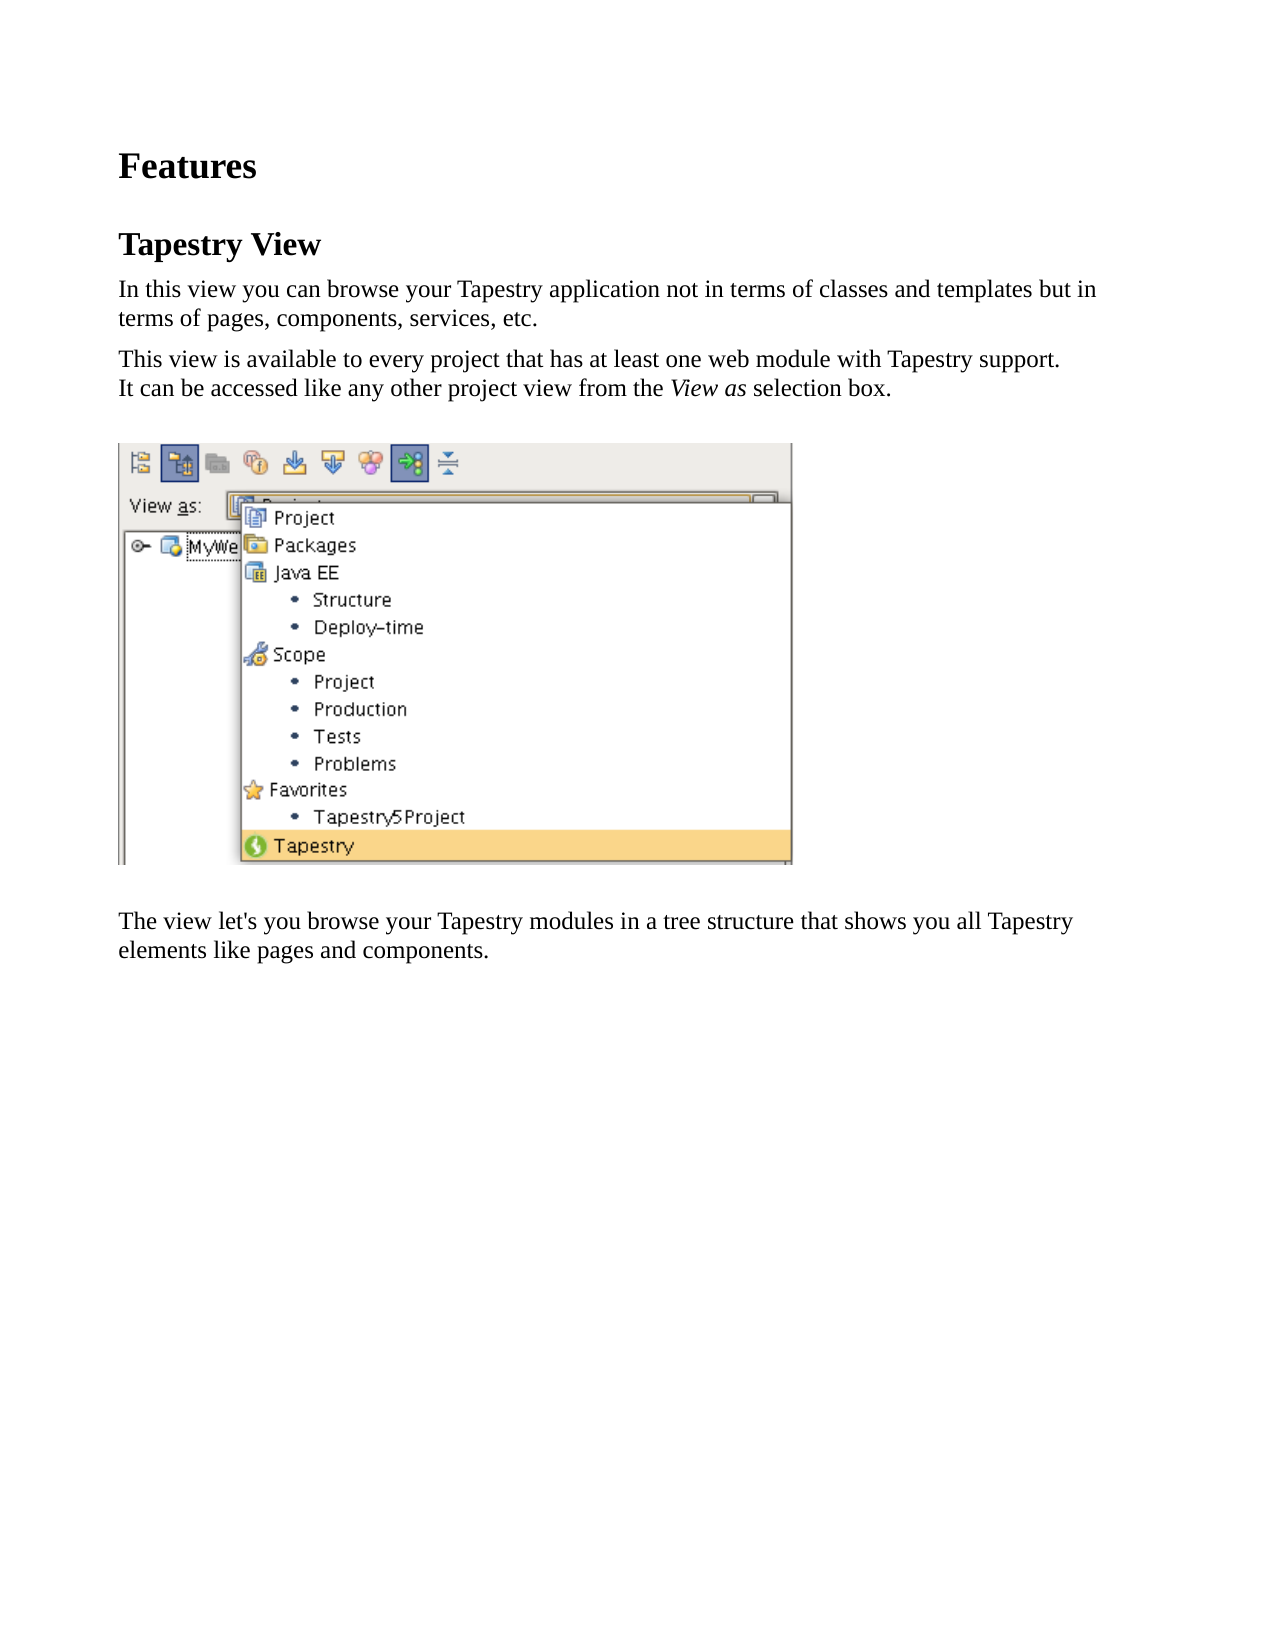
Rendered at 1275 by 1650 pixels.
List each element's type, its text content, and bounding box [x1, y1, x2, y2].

text This view is available to every project that has at least one web module with Tapestry support. It can be accessed like any other project view from the View as selection box. [118, 344, 1157, 402]
picture [118, 443, 794, 865]
text The view let's you browse your Tapestry modules in a tree structure that shows you all Tapestry elements like pages and components. [118, 906, 1157, 963]
subtitle Features [118, 143, 1157, 186]
subtitle Tapestry View [118, 224, 1157, 262]
text In this view you can browse your Tapestry application not in terms of classes and templates but in terms of pages, components, services, etc. [118, 274, 1157, 332]
